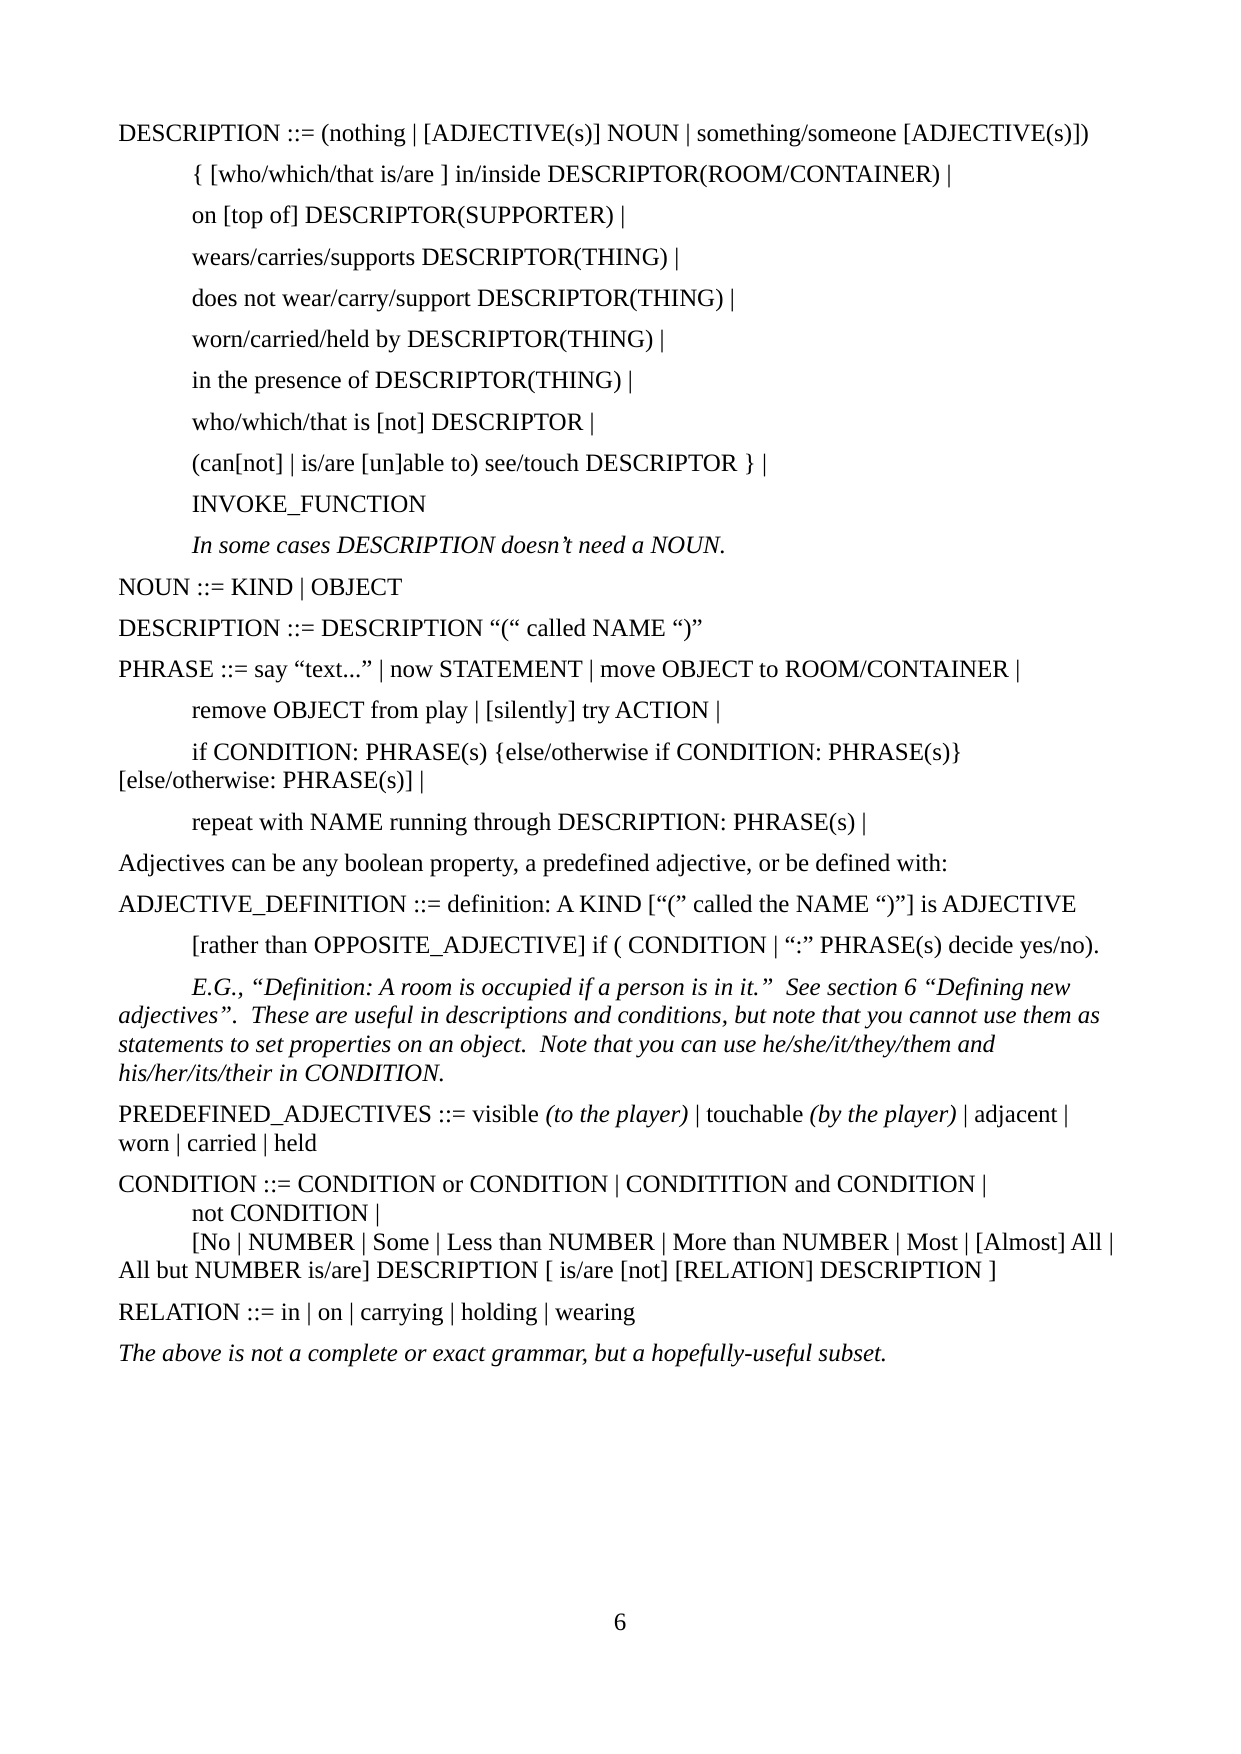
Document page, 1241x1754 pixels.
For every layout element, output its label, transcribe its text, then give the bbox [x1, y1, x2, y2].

text NOUN ::= KIND | OBJECT [118, 572, 1122, 601]
text repeat with NAME running through DESCRIPTION: PHRASE(s) | [118, 807, 1122, 836]
text if CONDITION: PHRASE(s) {else/otherwise if CONDITION: PHRASE(s)} [else/otherwise: PHRASE(s)] | [118, 737, 1122, 794]
text remove OBJECT from play | [silently] try ACTION | [118, 696, 1122, 724]
text who/which/that is [not] DESCRIPTOR | [118, 407, 1122, 436]
text In some cases DESCRIPTION doesn’t need a NOUN. [118, 531, 1122, 559]
text INVOKE_FUNCTION [118, 489, 1122, 518]
text DESCRIPTION ::= DESCRIPTION “(“ called NAME “)” [118, 613, 1122, 642]
text DESCRIPTION ::= (nothing | [ADJECTIVE(s)] NOUN | something/someone [ADJECTIVE(s)]) [118, 118, 1122, 147]
text Adjectives can be any boolean property, a predefined adjective, or be defined with: [118, 848, 1122, 877]
text wears/carries/supports DESCRIPTOR(THING) | [118, 242, 1122, 271]
text [rather than OPPOSITE_ADJECTIVE] if ( CONDITION | “:” PHRASE(s) decide yes/no). [118, 931, 1122, 959]
text does not wear/carry/support DESCRIPTOR(THING) | [118, 283, 1122, 312]
text worn/carried/held by DESCRIPTOR(THING) | [118, 324, 1122, 353]
text (can[not] | is/are [un]able to) see/touch DESCRIPTOR } | [118, 448, 1122, 477]
text on [top of] DESCRIPTOR(SUPPORTER) | [118, 201, 1122, 229]
text ADJECTIVE_DEFINITION ::= definition: A KIND [“(” called the NAME “)”] is ADJECTIVE [118, 889, 1122, 918]
text in the presence of DESCRIPTOR(THING) | [118, 366, 1122, 394]
text CONDITION ::= CONDITION or CONDITION | CONDITITION and CONDITION | not CONDITION | [No | NUMBER | Some | Less than NUMBER | More than NUMBER | Most | [Almost] All | All but NUMBER is/are] DESCRIPTION [ is/are [not] [RELATION] DESCRIPTION ] [118, 1169, 1122, 1284]
text PHRASE ::= say “text...” | now STATEMENT | move OBJECT to ROOM/CONTAINER | [118, 654, 1122, 683]
text PREDEFINED_ADJECTIVES ::= visible (to the player) | touchable (by the player) | adjacent | worn | carried | held [118, 1099, 1122, 1157]
text { [who/which/that is/are ] in/inside DESCRIPTOR(ROOM/CONTAINER) | [118, 159, 1122, 188]
text E.G., “Definition: A room is occupied if a person is in it.” See section 6 “Defining new adjectives”. These are useful in descriptions and conditions, but note that you cannot use them as statements to set properties on an object. Note that you can use he/she/it/they/them and his/her/its/their in CONDITION. [118, 972, 1122, 1087]
text RELATION ::= in | on | carrying | holding | wearing [118, 1297, 1122, 1326]
text The above is not a complete or exact grammar, but a hopefully-useful subset. [118, 1338, 1122, 1367]
